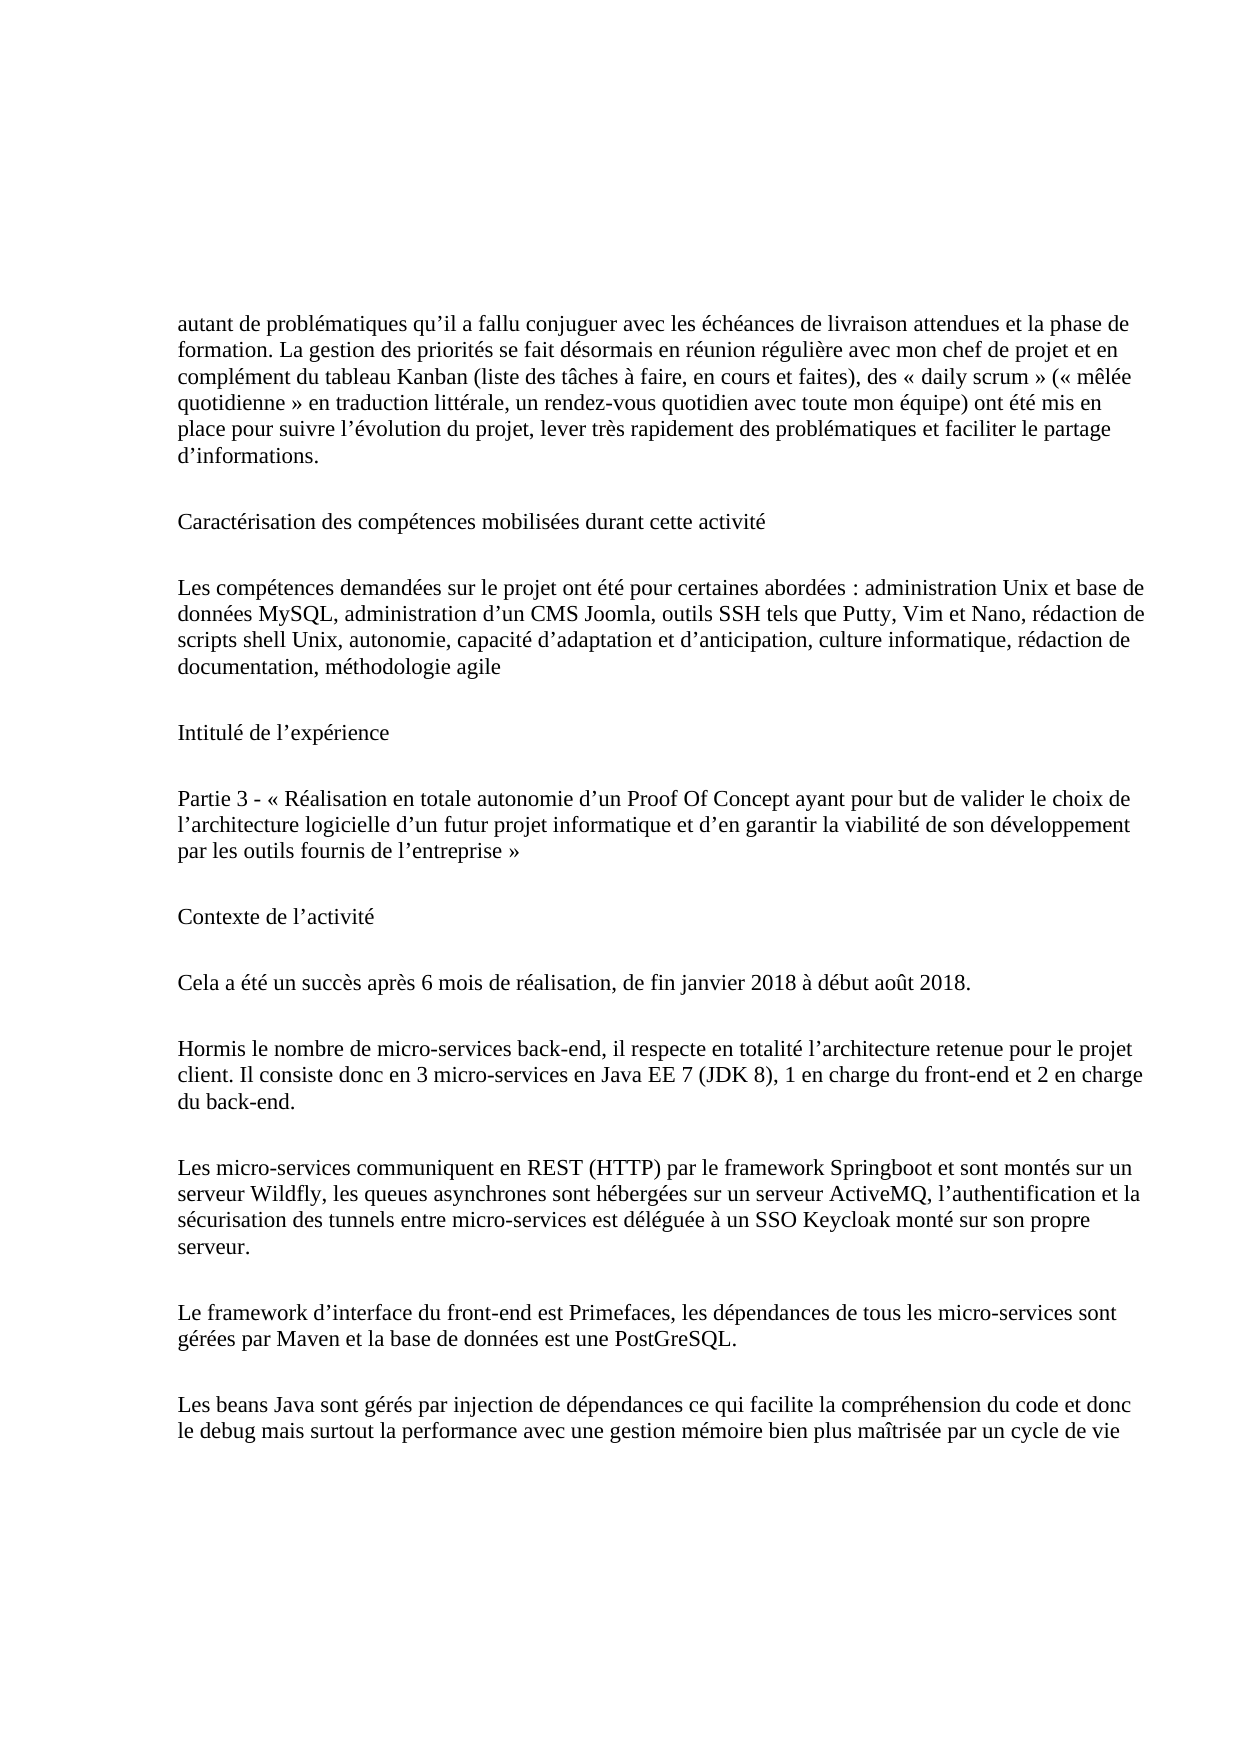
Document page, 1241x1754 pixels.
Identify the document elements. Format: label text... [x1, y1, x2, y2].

list Hormis le nombre de micro-services back-end, il respecte en totalité l’architecture retenue pour le projet client. Il consiste donc en 3 micro-services en Java EE 7 (JDK 8), 1 en charge du front-end et 2 en charge du back-end. [177, 1035, 1152, 1114]
list Contexte de l’activité [177, 903, 1152, 930]
list Cela a été un succès après 6 mois de réalisation, de fin janvier 2018 à début août 2018. [177, 969, 1152, 996]
list Caractérisation des compétences mobilisées durant cette activité [177, 508, 1152, 534]
list Intitulé de l’expérience [177, 719, 1152, 745]
list Les micro-services communiquent en REST (HTTP) par le framework Springboot et sont montés sur un serveur Wildfly, les queues asynchrones sont hébergées sur un serveur ActiveMQ, l’authentification et la sécurisation des tunnels entre micro-services est déléguée à un SSO Keycloak monté sur son propre serveur. [177, 1154, 1152, 1259]
list Le framework d’interface du front-end est Primefaces, les dépendances de tous les micro-services sont gérées par Maven et la base de données est une PostGreSQL. [177, 1299, 1152, 1352]
list Partie 3 - « Réalisation en totale autonomie d’un Proof Of Concept ayant pour but de valider le choix de l’architecture logicielle d’un futur projet informatique et d’en garantir la viabilité de son développement par les outils fournis de l’entreprise » [177, 785, 1152, 864]
list autant de problématiques qu’il a fallu conjuguer avec les échéances de livraison attendues et la phase de formation. La gestion des priorités se fait désormais en réunion régulière avec mon chef de projet et en complément du tableau Kanban (liste des tâches à faire, en cours et faites), des « daily scrum » (« mêlée quotidienne » en traduction littérale, un rendez-vous quotidien avec toute mon équipe) ont été mis en place pour suivre l’évolution du projet, lever très rapidement des problématiques et faciliter le partage d’informations. [177, 310, 1152, 468]
list Les compétences demandées sur le projet ont été pour certaines abordées : administration Unix et base de données MySQL, administration d’un CMS Joomla, outils SSH tels que Putty, Vim et Nano, rédaction de scripts shell Unix, autonomie, capacité d’adaptation et d’anticipation, culture informatique, rédaction de documentation, méthodologie agile [177, 574, 1152, 679]
list Les beans Java sont gérés par injection de dépendances ce qui facilite la compréhension du code et donc le debug mais surtout la performance avec une gestion mémoire bien plus maîtrisée par un cycle de vie [177, 1391, 1152, 1444]
